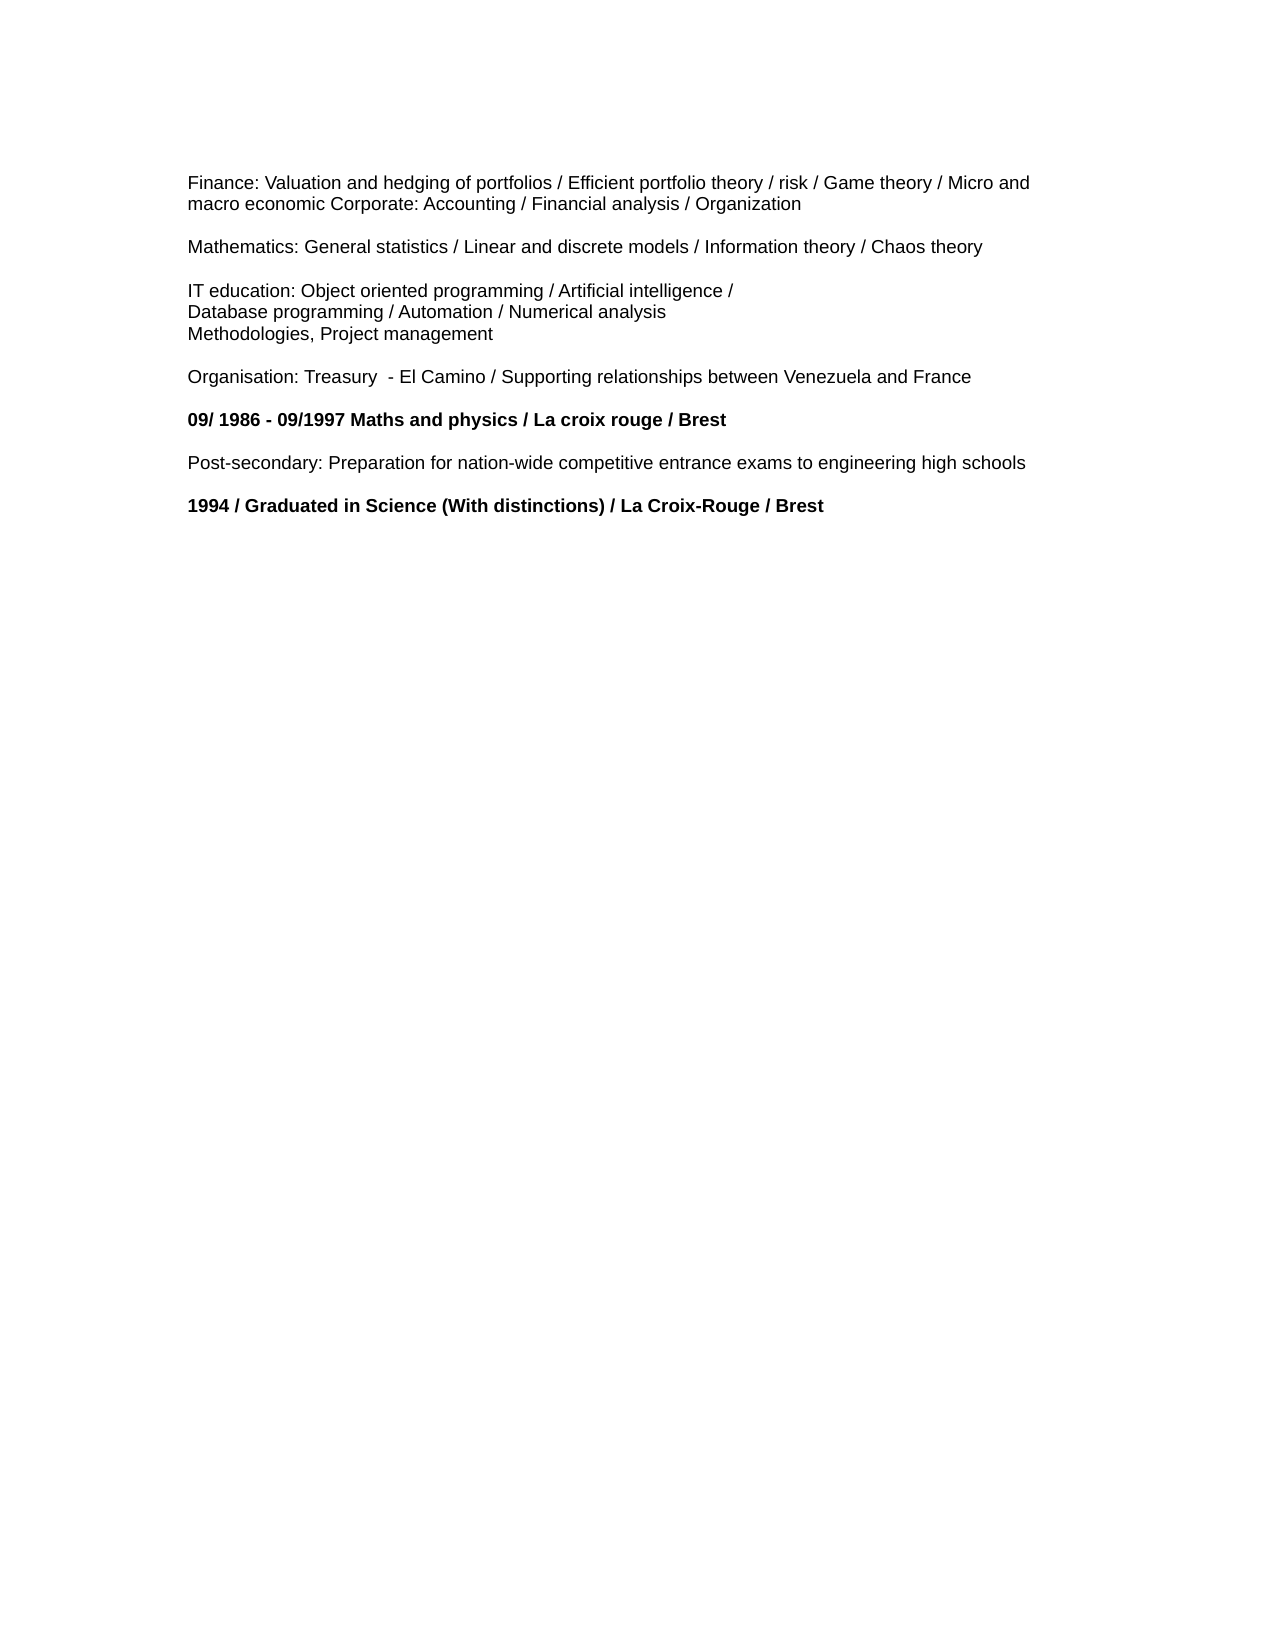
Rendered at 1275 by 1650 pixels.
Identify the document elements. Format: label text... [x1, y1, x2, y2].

text 09/ 1986 - 09/1997 Maths and physics / La croix rouge / Brest [187, 409, 1087, 430]
text Mathematics: General statistics / Linear and discrete models / Information theory / Chaos theory [187, 236, 1087, 258]
text IT education: Object oriented programming / Artificial intelligence / [187, 279, 1087, 301]
text Database programming / Automation / Numerical analysis [187, 301, 1087, 322]
text Post-secondary: Preparation for nation-wide competitive entrance exams to engineering high schools [187, 452, 1087, 473]
text Finance: Valuation and hedging of portfolios / Efficient portfolio theory / risk / Game theory / Micro and macro economic Corporate: Accounting / Financial analysis / Organization [187, 172, 1087, 215]
text Organisation: Treasury - El Camino / Supporting relationships between Venezuela and France [187, 366, 1087, 387]
text Methodologies, Project management [187, 322, 1087, 344]
text 1994 / Graduated in Science (With distinctions) / La Croix-Rouge / Brest [187, 495, 1087, 517]
